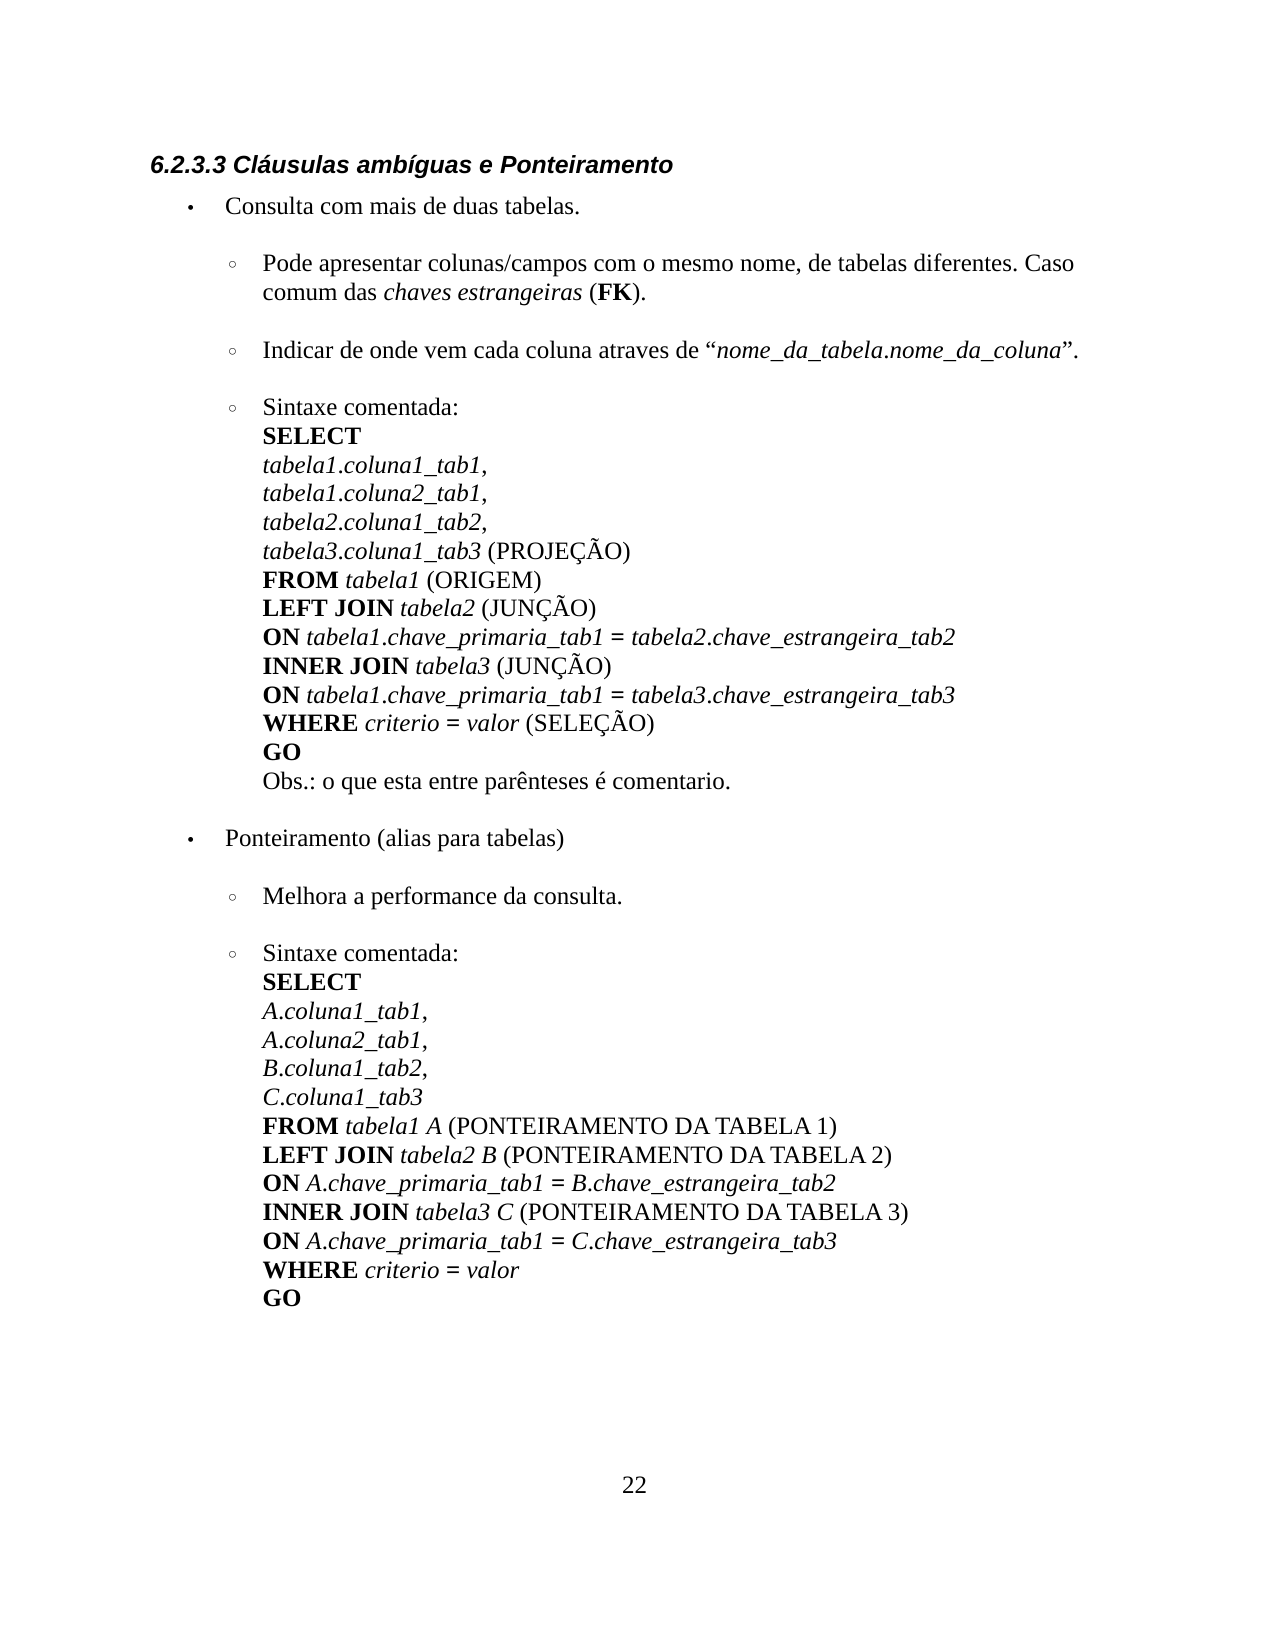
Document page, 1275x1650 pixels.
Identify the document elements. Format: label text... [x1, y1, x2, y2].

list Consulta com mais de duas tabelas. [187, 191, 1125, 248]
list Sintaxe comentada: SELECT tabela1.coluna1_tab1, tabela1.coluna2_tab1, tabela2.coluna1_tab2, tabela3.coluna1_tab3 (PROJEÇÃO) FROM tabela1 (ORIGEM) LEFT JOIN tabela2 (JUNÇÃO) ON tabela1.chave_primaria_tab1 = tabela2.chave_estrangeira_tab2 INNER JOIN tabela3 (JUNÇÃO) ON tabela1.chave_primaria_tab1 = tabela3.chave_estrangeira_tab3 WHERE criterio = valor (SELEÇÃO) GO Obs.: o que esta entre parênteses é comentario. [225, 392, 1125, 823]
subtitle 6.2.3.3 Cláusulas ambíguas e Ponteiramento [150, 150, 1125, 178]
list Indicar de onde vem cada coluna atraves de “nome_da_tabela.nome_da_coluna”. [225, 335, 1125, 392]
list Ponteiramento (alias para tabelas) [187, 823, 1125, 881]
list Pode apresentar colunas/campos com o mesmo nome, de tabelas diferentes. Caso comum das chaves estrangeiras (FK). [225, 248, 1125, 335]
list Sintaxe comentada: SELECT A.coluna1_tab1, A.coluna2_tab1, B.coluna1_tab2, C.coluna1_tab3 FROM tabela1 A (PONTEIRAMENTO DA TABELA 1) LEFT JOIN tabela2 B (PONTEIRAMENTO DA TABELA 2) ON A.chave_primaria_tab1 = B.chave_estrangeira_tab2 INNER JOIN tabela3 C (PONTEIRAMENTO DA TABELA 3) ON A.chave_primaria_tab1 = C.chave_estrangeira_tab3 WHERE criterio = valor GO [225, 938, 1125, 1341]
list Melhora a performance da consulta. [225, 881, 1125, 938]
